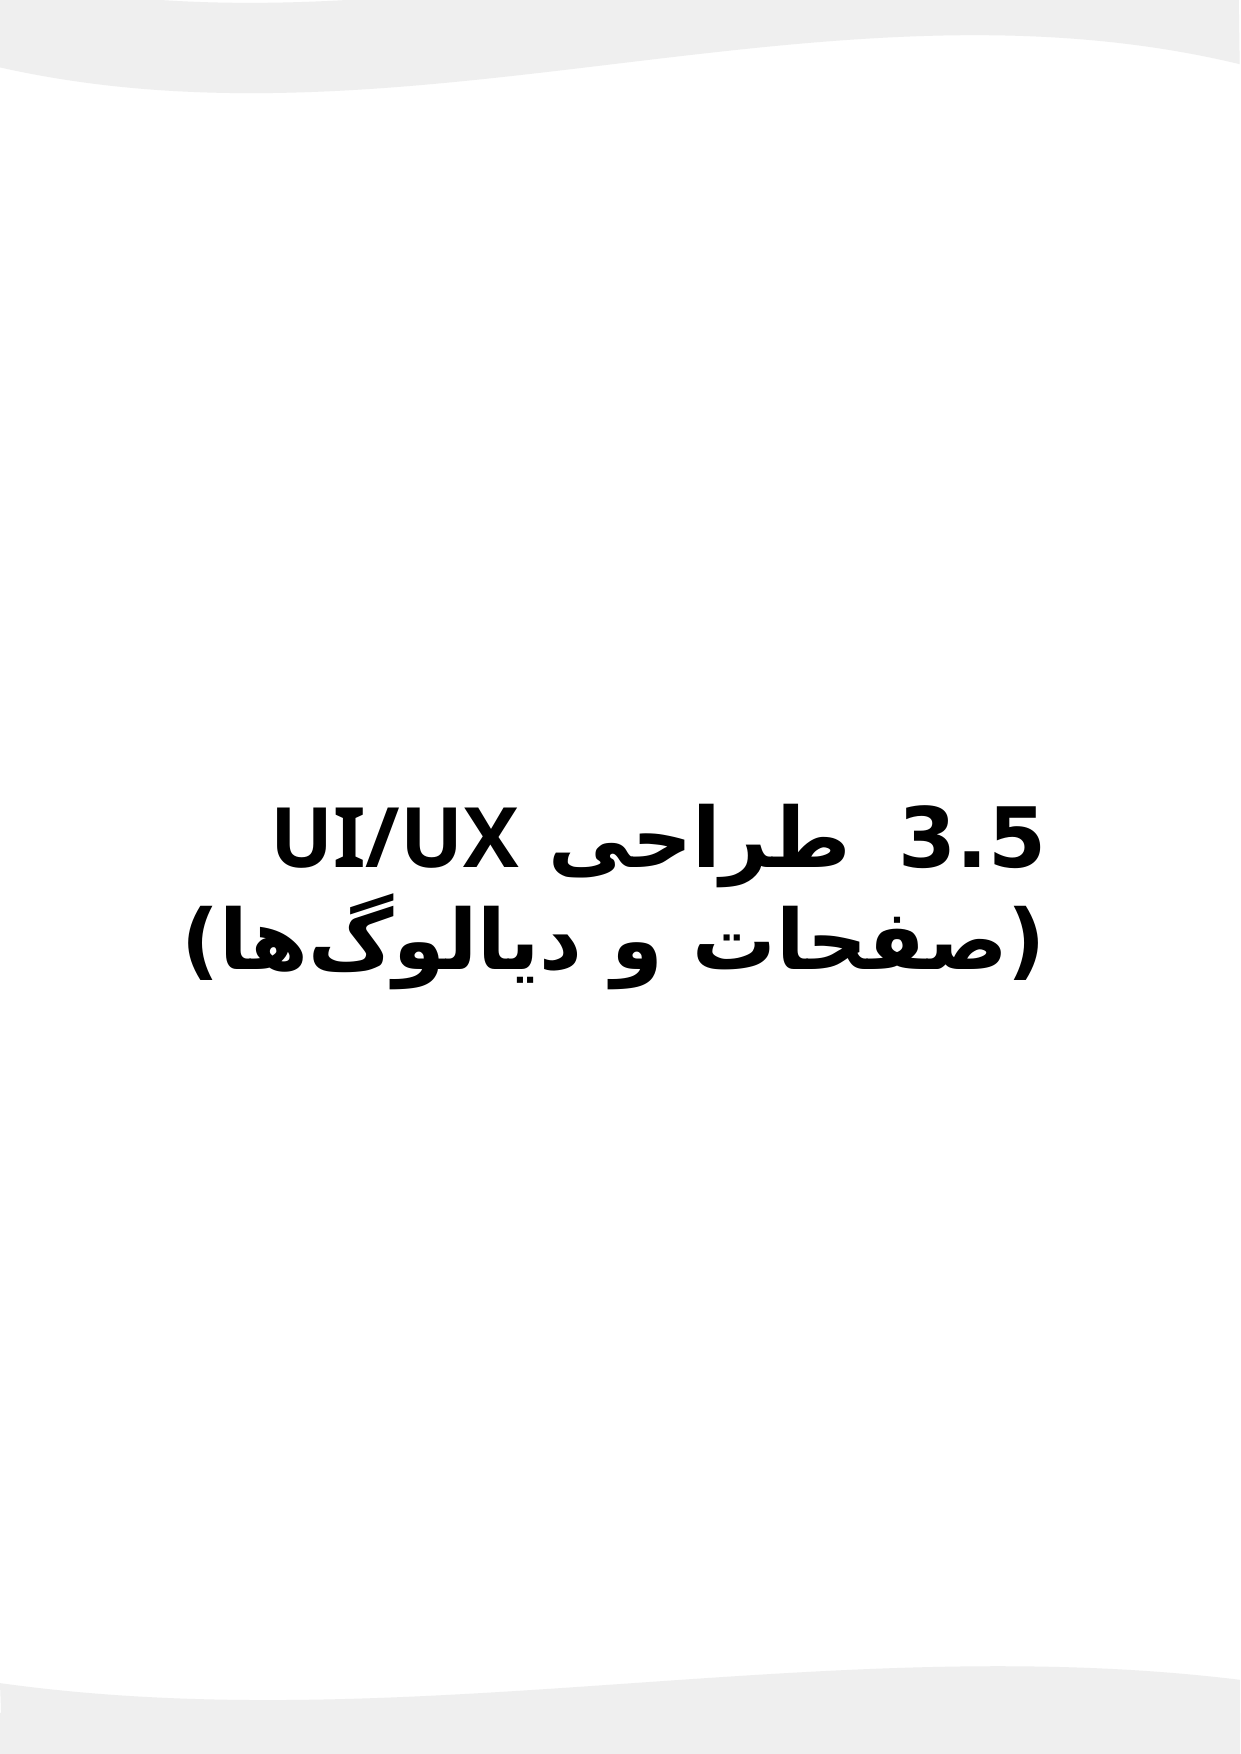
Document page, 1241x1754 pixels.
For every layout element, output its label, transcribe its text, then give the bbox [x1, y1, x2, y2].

subtitle طراحی UI/UX (صفحات و دیالوگ‌ها) [135, 778, 1046, 989]
